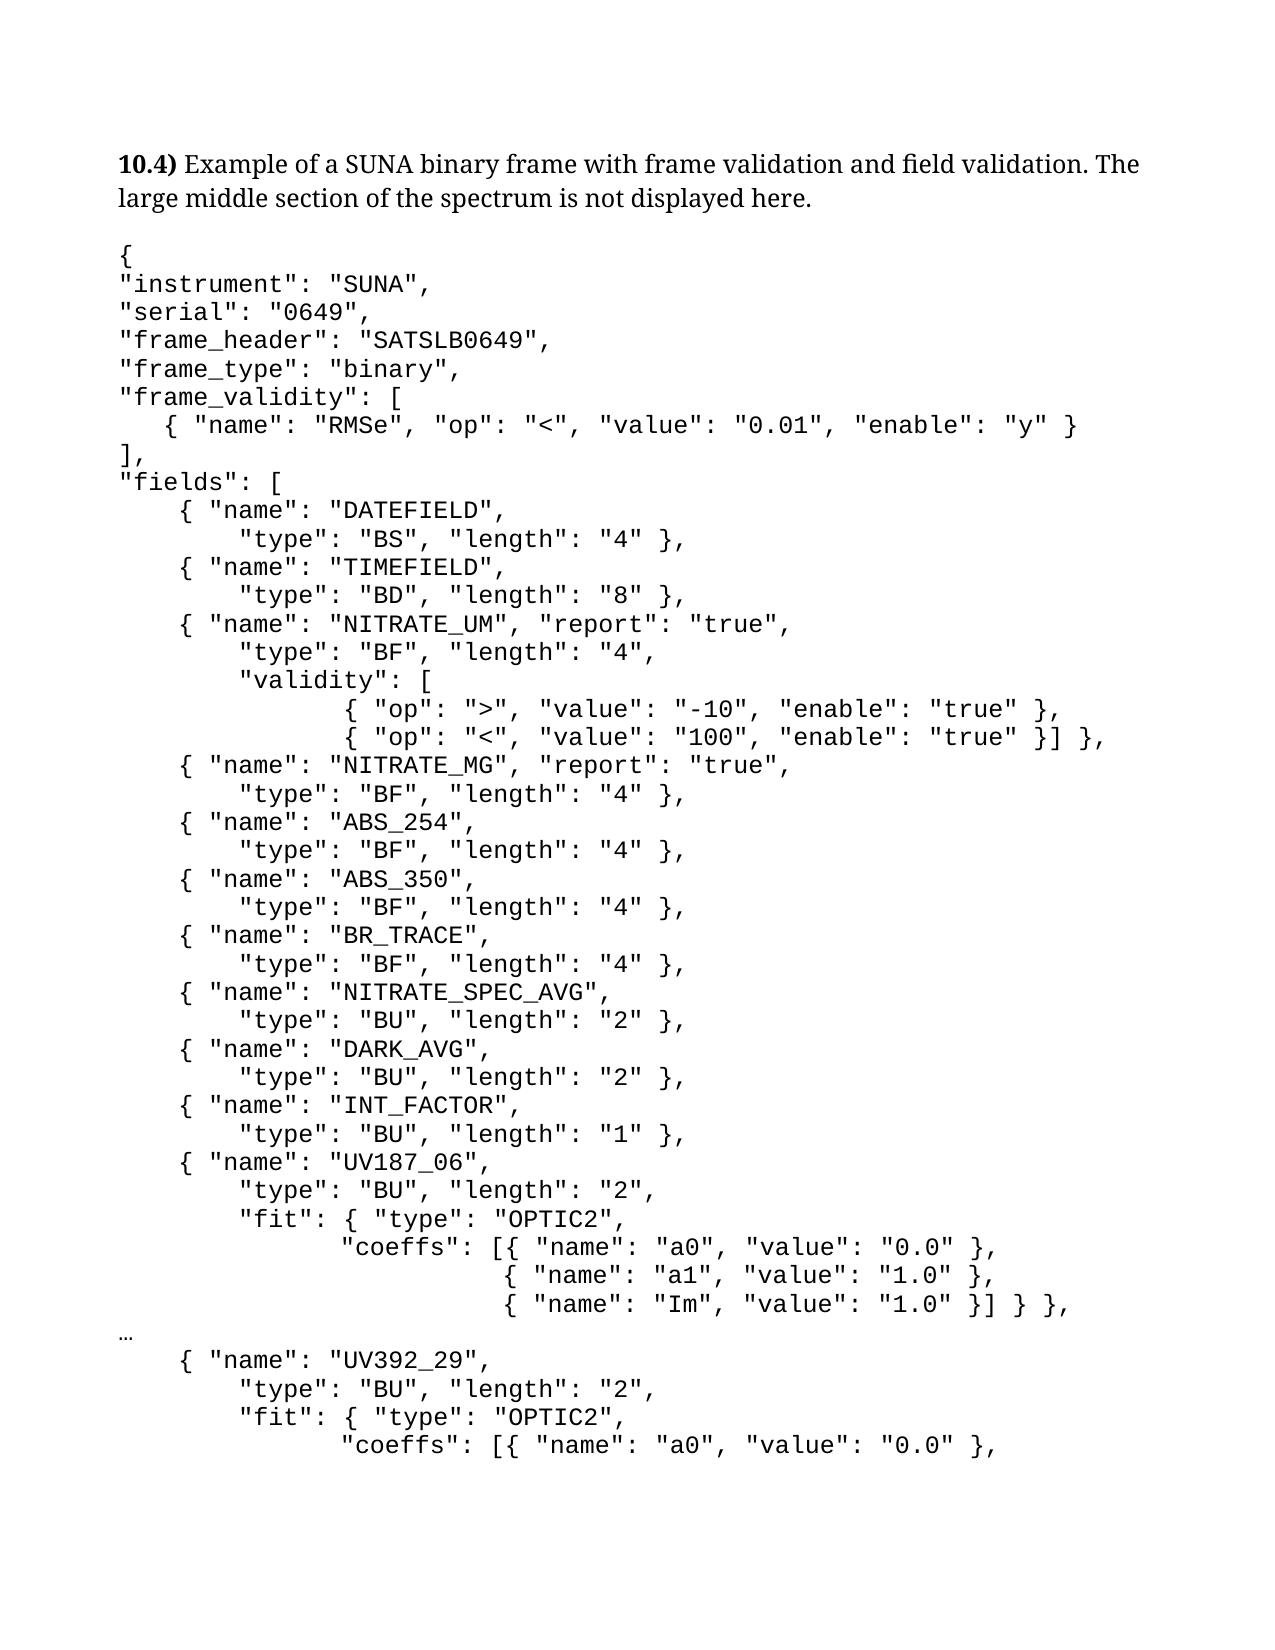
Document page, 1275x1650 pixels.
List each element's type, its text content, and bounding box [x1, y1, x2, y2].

text "type": "BD", "length": "8" }, [118, 583, 1157, 611]
text ], [118, 441, 1157, 469]
text 10.4) Example of a SUNA binary frame with frame validation and field validation. The large middle section of the spectrum is not displayed here. [118, 146, 1157, 214]
text "serial": "0649", [118, 299, 1157, 328]
text "type": "BF", "length": "4" }, [118, 838, 1157, 866]
text { "name": "UV187_06", [118, 1149, 1157, 1178]
text { "name": "INT_FACTOR", [118, 1093, 1157, 1121]
text { "name": "ABS_254", [118, 809, 1157, 838]
text "type": "BF", "length": "4" }, [118, 894, 1157, 923]
text { "name": "NITRATE_MG", "report": "true", [118, 753, 1157, 781]
text { "name": "NITRATE_SPEC_AVG", [118, 979, 1157, 1008]
text "validity": [ [118, 668, 1157, 696]
text { "name": "Im", "value": "1.0" }] } }, [118, 1291, 1157, 1319]
text "instrument": "SUNA", [118, 271, 1157, 299]
text { "name": "UV392_29", [118, 1348, 1157, 1376]
text "type": "BF", "length": "4" }, [118, 781, 1157, 809]
text "fields": [ [118, 469, 1157, 498]
text "coeffs": [{ "name": "a0", "value": "0.0" }, [118, 1433, 1157, 1461]
text "fit": { "type": "OPTIC2", [118, 1206, 1157, 1234]
text { "name": "TIMEFIELD", [118, 554, 1157, 583]
text { "op": ">", "value": "-10", "enable": "true" }, [118, 696, 1157, 724]
text … [118, 1319, 1157, 1348]
text "type": "BF", "length": "4" }, [118, 951, 1157, 979]
text { "op": "<", "value": "100", "enable": "true" }] }, [118, 724, 1157, 753]
text "type": "BU", "length": "2", [118, 1376, 1157, 1404]
text { "name": "RMSe", "op": "<", "value": "0.01", "enable": "y" } [118, 413, 1157, 441]
text "frame_header": "SATSLB0649", [118, 328, 1157, 356]
text "type": "BU", "length": "1" }, [118, 1121, 1157, 1149]
text "frame_validity": [ [118, 384, 1157, 413]
text { "name": "DARK_AVG", [118, 1036, 1157, 1064]
text { [118, 243, 1157, 271]
text "type": "BU", "length": "2", [118, 1178, 1157, 1206]
text "frame_type": "binary", [118, 356, 1157, 384]
text "type": "BS", "length": "4" }, [118, 526, 1157, 554]
text { "name": "BR_TRACE", [118, 923, 1157, 951]
text { "name": "NITRATE_UM", "report": "true", [118, 611, 1157, 639]
text "type": "BU", "length": "2" }, [118, 1064, 1157, 1093]
text { "name": "DATEFIELD", [118, 498, 1157, 526]
text "fit": { "type": "OPTIC2", [118, 1404, 1157, 1433]
text "coeffs": [{ "name": "a0", "value": "0.0" }, [118, 1234, 1157, 1263]
text "type": "BF", "length": "4", [118, 639, 1157, 668]
text { "name": "a1", "value": "1.0" }, [118, 1263, 1157, 1291]
text { "name": "ABS_350", [118, 866, 1157, 894]
text "type": "BU", "length": "2" }, [118, 1008, 1157, 1036]
